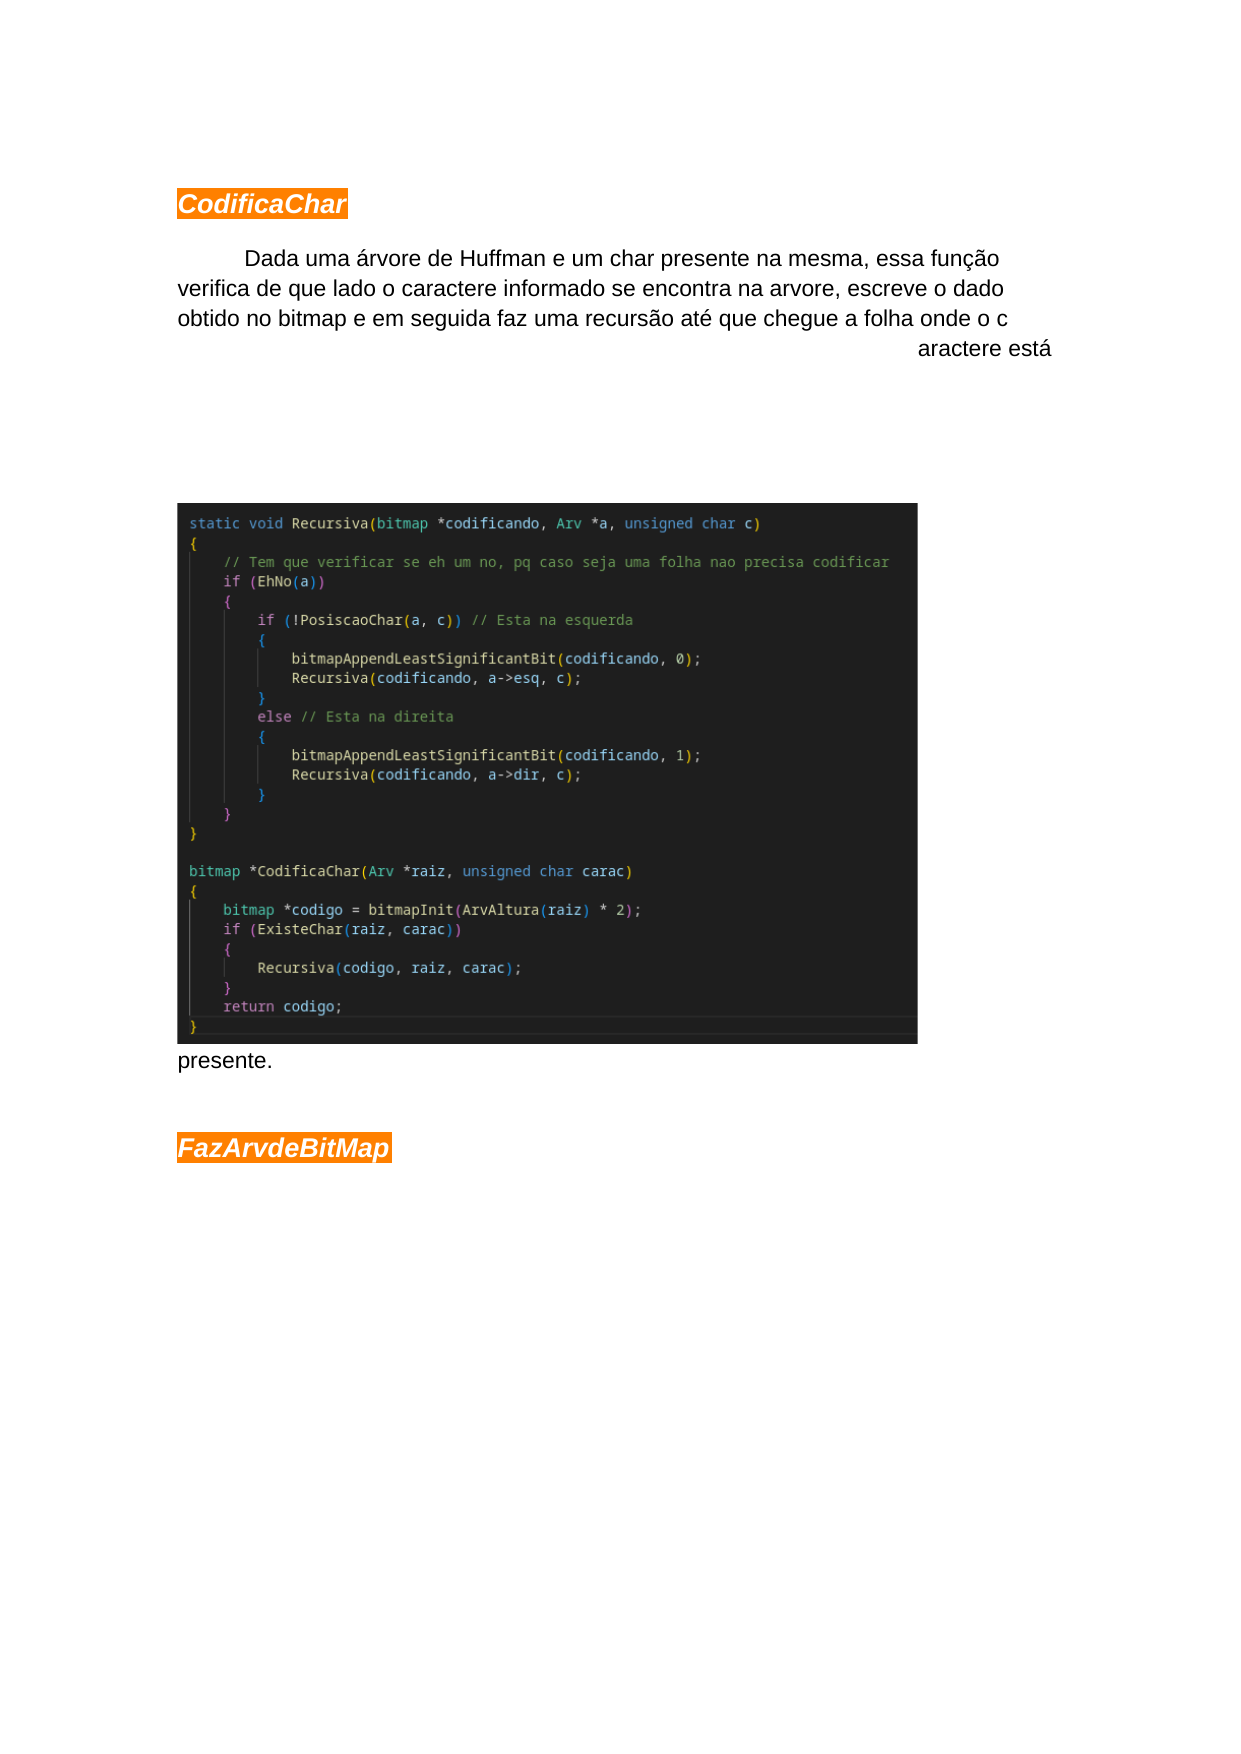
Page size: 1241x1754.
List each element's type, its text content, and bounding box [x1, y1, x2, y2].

text CodificaChar [348, 188, 1063, 219]
text Dada uma árvore de Huffman e um char presente na mesma, essa função verifica de que lado o caractere informado se encontra na arvore, escreve o dado obtido no bitmap e em seguida faz uma recursão até que chegue a folha onde o caractere está presente. [177, 244, 1063, 1074]
text FazArvdeBitMap [392, 1132, 1063, 1163]
picture [177, 503, 918, 1044]
